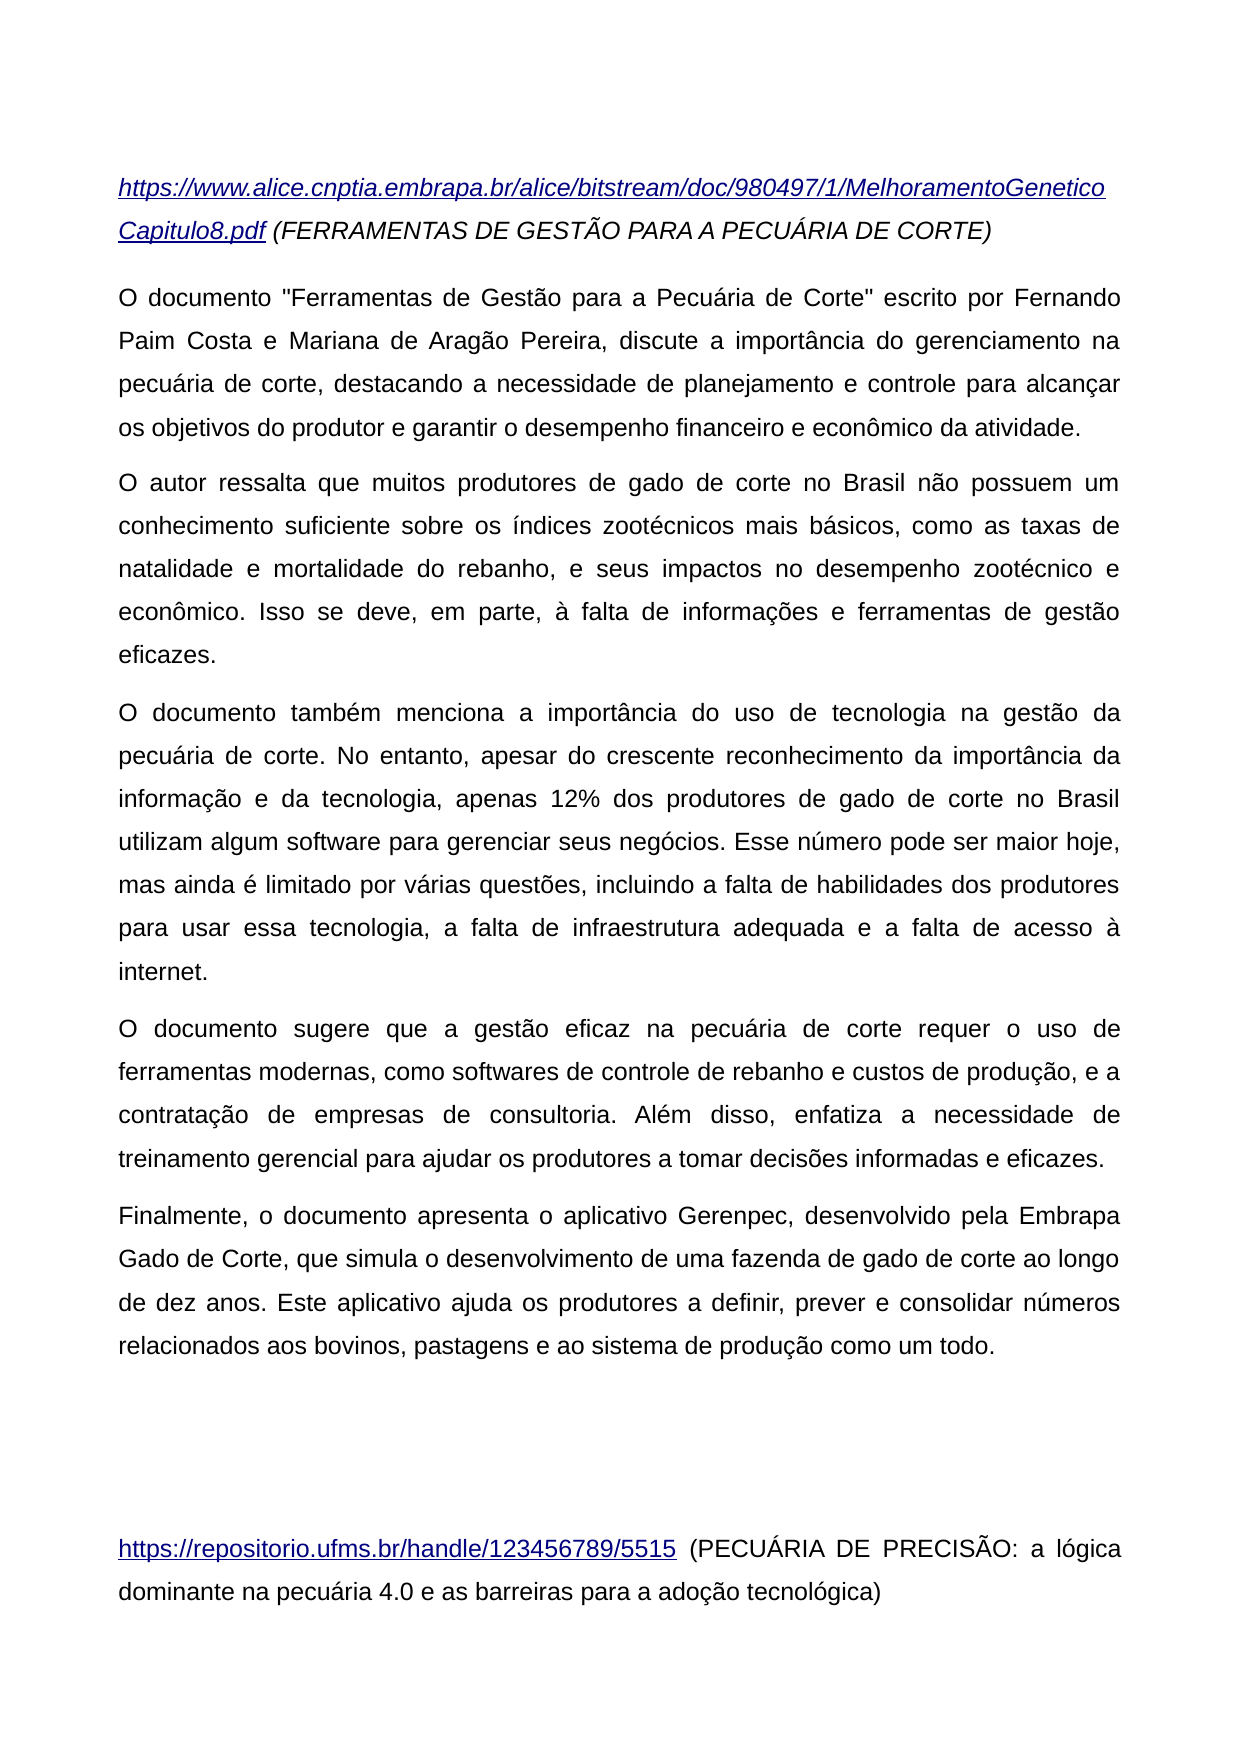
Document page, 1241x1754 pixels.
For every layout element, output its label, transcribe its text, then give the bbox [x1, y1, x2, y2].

text O autor ressalta que muitos produtores de gado de corte no Brasil não possuem um conhecimento suficiente sobre os índices zootécnicos mais básicos, como as taxas de natalidade e mortalidade do rebanho, e seus impactos no desempenho zootécnico e econômico. Isso se deve, em parte, à falta de informações e ferramentas de gestão eficazes. [118, 467, 1122, 669]
text https://www.alice.cnptia.embrapa.br/alice/bitstream/doc/980497/1/MelhoramentoGeneticoCapitulo8.pdf (FERRAMENTAS DE GESTÃO PARA A PECUÁRIA DE CORTE) [118, 130, 1122, 245]
text O documento "Ferramentas de Gestão para a Pecuária de Corte" escrito por Fernando Paim Costa e Mariana de Aragão Pereira, discute a importância do gerenciamento na pecuária de corte, destacando a necessidade de planejamento e controle para alcançar os objetivos do produtor e garantir o desempenho financeiro e econômico da atividade. [118, 283, 1122, 441]
text O documento sugere que a gestão eficaz na pecuária de corte requer o uso de ferramentas modernas, como softwares de controle de rebanho e custos de produção, e a contratação de empresas de consultoria. Além disso, enfatiza a necessidade de treinamento gerencial para ajudar os produtores a tomar decisões informadas e eficazes. [118, 1014, 1122, 1172]
text https://repositorio.ufms.br/handle/123456789/5515 (PECUÁRIA DE PRECISÃO: a lógica dominante na pecuária 4.0 e as barreiras para a adoção tecnológica) [118, 1534, 1122, 1606]
text Finalmente, o documento apresenta o aplicativo Gerenpec, desenvolvido pela Embrapa Gado de Corte, que simula o desenvolvimento de uma fazenda de gado de corte ao longo de dez anos. Este aplicativo ajuda os produtores a definir, prever e consolidar números relacionados aos bovinos, pastagens e ao sistema de produção como um todo. [118, 1201, 1122, 1359]
text O documento também menciona a importância do uso de tecnologia na gestão da pecuária de corte. No entanto, apesar do crescente reconhecimento da importância da informação e da tecnologia, apenas 12% dos produtores de gado de corte no Brasil utilizam algum software para gerenciar seus negócios. Esse número pode ser maior hoje, mas ainda é limitado por várias questões, incluindo a falta de habilidades dos produtores para usar essa tecnologia, a falta de infraestrutura adequada e a falta de acesso à internet. [118, 698, 1122, 985]
